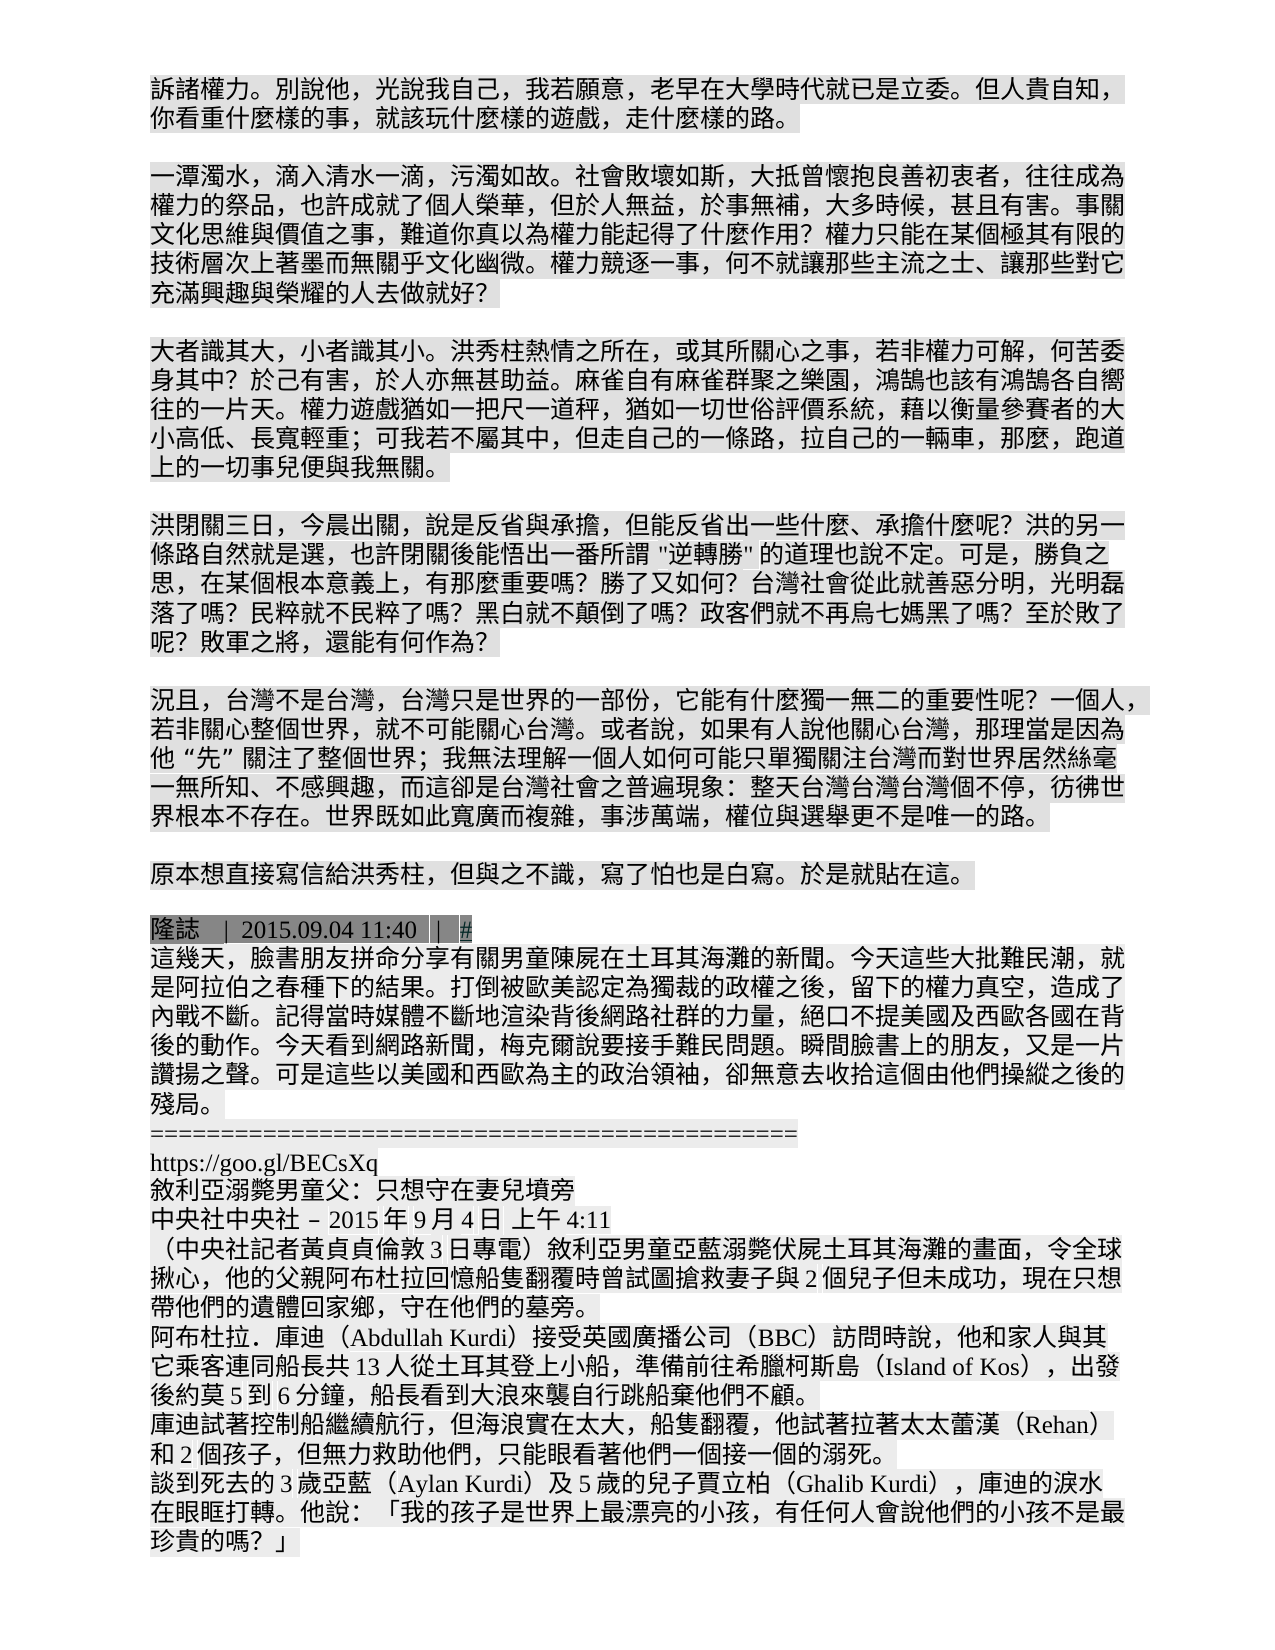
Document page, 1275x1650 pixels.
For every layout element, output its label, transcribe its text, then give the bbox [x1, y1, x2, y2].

text 隆誌 | 2015.09.04 11:40 | # [150, 915, 1125, 944]
text 這幾天，臉書朋友拼命分享有關男童陳屍在土耳其海灘的新聞。今天這些大批難民潮，就是阿拉伯之春種下的結果。打倒被歐美認定為獨裁的政權之後，留下的權力真空，造成了內戰不斷。記得當時媒體不斷地渲染背後網路社群的力量，絕口不提美國及西歐各國在背後的動作。今天看到網路新聞，梅克爾說要接手難民問題。瞬間臉書上的朋友，又是一片讚揚之聲。可是這些以美國和西歐為主的政治領袖，卻無意去收拾這個由他們操縱之後的殘局。 ============================================== https://goo.gl/BECsXq 敘利亞溺斃男童父：只想守在妻兒墳旁 中央社中央社 – 2015年9月4日 上午4:11 （中央社記者黃貞貞倫敦3日專電）敘利亞男童亞藍溺斃伏屍土耳其海灘的畫面，令全球揪心，他的父親阿布杜拉回憶船隻翻覆時曾試圖搶救妻子與2個兒子但未成功，現在只想帶他們的遺體回家鄉，守在他們的墓旁。 阿布杜拉．庫迪（Abdullah Kurdi）接受英國廣播公司（BBC）訪問時說，他和家人與其它乘客連同船長共13人從土耳其登上小船，準備前往希臘柯斯島（Island of Kos），出發後約莫5到6分鐘，船長看到大浪來襲自行跳船棄他們不顧。 庫迪試著控制船繼續航行，但海浪實在太大，船隻翻覆，他試著拉著太太蕾漢（Rehan）和2個孩子，但無力救助他們，只能眼看著他們一個接一個的溺死。 談到死去的3歲亞藍（Aylan Kurdi）及5歲的兒子賈立柏（Ghalib Kurdi），庫迪的淚水在眼眶打轉。他說：「我的孩子是世界上最漂亮的小孩，有任何人會說他們的小孩不是最珍貴的嗎？」 [150, 944, 1125, 1557]
text 洪秀柱的兩條路 陳真2015.09.06. 洪秀柱的兩條路，一條選，一條不選。不選比選看起來路途更艱難、落寞、荒涼，但因其落寞與荒涼，或許也更有意義，世事本是如此。舊路已然眾聲雜沓，群小競逐，有為有能者何不披荊斬棘，走出一條良善的清新小徑？ 不論公私，我向來很少表達 "意見"，因為我總覺得， "表達意見" 乃是令人羞愧的低能之舉，畢竟意見之為物，好壞難料，見仁也見智，非屬絕對，每個人總該有自己的判斷與選擇而無須旁人多說。如今姑且一說，只因 (自以為) 旁觀者清。 墨西哥蒙面俠--著名詩人游擊隊領袖 Marcos，能文能武，行俠仗義，民間聲望極高，他若願意，只消讓理想縮點水，販賣點所謂政治資源，老早高官厚祿，大權在握，而非數十年來被政府軍追勦於叢林之中。但他說，我們對權力不感興趣，因為我們所渴望的理想無須訴諸權力。別說他，光說我自己，我若願意，老早在大學時代就已是立委。但人貴自知，你看重什麼樣的事，就該玩什麼樣的遊戲，走什麼樣的路。 一潭濁水，滴入清水一滴，污濁如故。社會敗壞如斯，大抵曾懷抱良善初衷者，往往成為權力的祭品，也許成就了個人榮華，但於人無益，於事無補，大多時候，甚且有害。事關文化思維與價值之事，難道你真以為權力能起得了什麼作用？權力只能在某個極其有限的技術層次上著墨而無關乎文化幽微。權力競逐一事，何不就讓那些主流之士、讓那些對它充滿興趣與榮耀的人去做就好？ 大者識其大，小者識其小。洪秀柱熱情之所在，或其所關心之事，若非權力可解，何苦委身其中？於己有害，於人亦無甚助益。麻雀自有麻雀群聚之樂園，鴻鵠也該有鴻鵠各自嚮往的一片天。權力遊戲猶如一把尺一道秤，猶如一切世俗評價系統，藉以衡量參賽者的大小高低、長寬輕重；可我若不屬其中，但走自己的一條路，拉自己的一輛車，那麼，跑道上的一切事兒便與我無關。 洪閉關三日，今晨出關，說是反省與承擔，但能反省出一些什麼、承擔什麼呢？洪的另一條路自然就是選，也許閉關後能悟出一番所謂 "逆轉勝" 的道理也說不定。可是，勝負之思，在某個根本意義上，有那麼重要嗎？勝了又如何？台灣社會從此就善惡分明，光明磊落了嗎？民粹就不民粹了嗎？黑白就不顛倒了嗎？政客們就不再烏七媽黑了嗎？至於敗了呢？敗軍之將，還能有何作為？ 況且，台灣不是台灣，台灣只是世界的一部份，它能有什麼獨一無二的重要性呢？一個人，若非關心整個世界，就不可能關心台灣。或者說，如果有人說他關心台灣，那理當是因為他 “先” 關注了整個世界；我無法理解一個人如何可能只單獨關注台灣而對世界居然絲毫一無所知、不感興趣，而這卻是台灣社會之普遍現象：整天台灣台灣台灣個不停，彷彿世界根本不存在。世界既如此寬廣而複雜，事涉萬端，權位與選舉更不是唯一的路。 原本想直接寫信給洪秀柱，但與之不識，寫了怕也是白寫。於是就貼在這。 [150, 75, 1125, 890]
